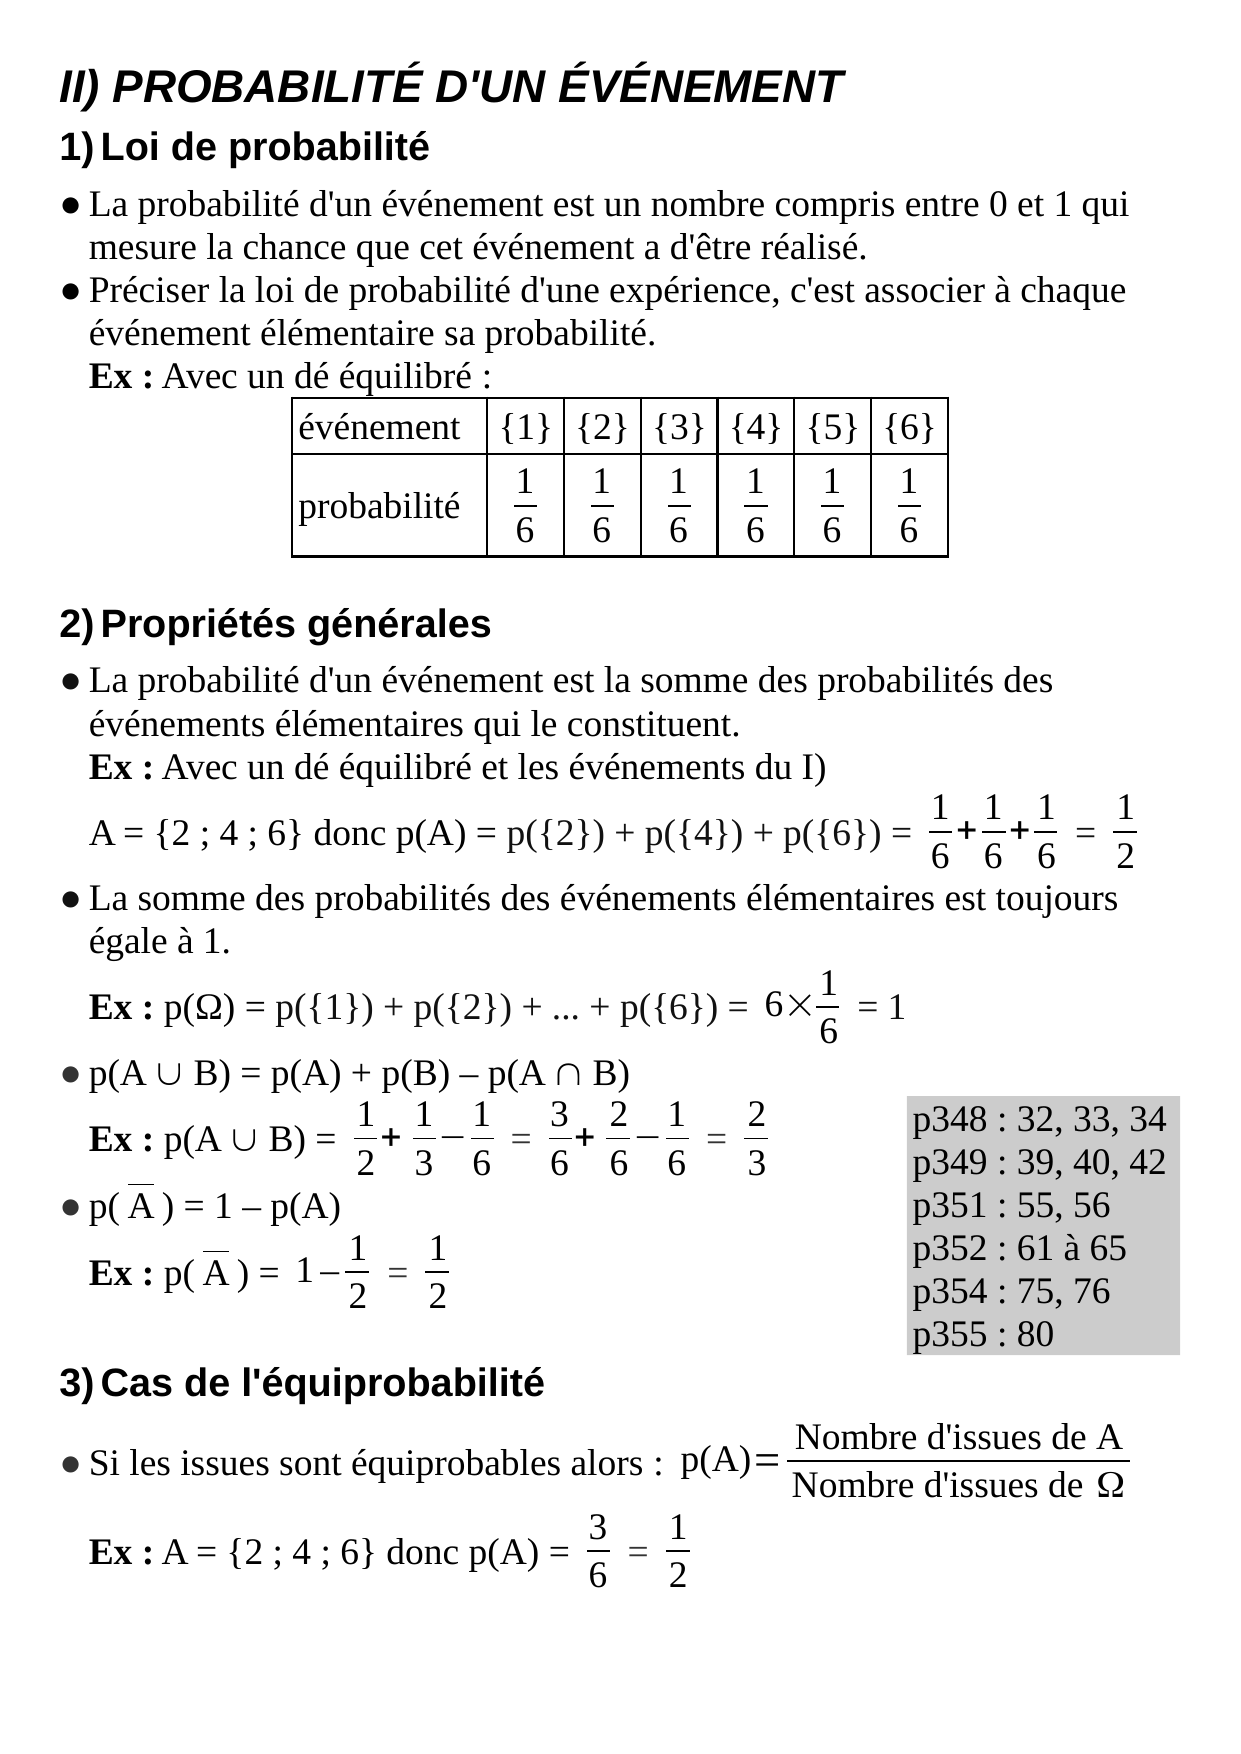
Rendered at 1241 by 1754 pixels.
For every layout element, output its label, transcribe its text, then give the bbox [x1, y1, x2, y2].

list Préciser la loi de probabilité d'une expérience, c'est associer à chaque événement élémentaire sa probabilité. Ex : Avec un dé équilibré : [59, 267, 1181, 397]
list La probabilité d'un événement est la somme des probabilités des événements élémentaires qui le constituent. Ex : Avec un dé équilibré et les événements du I) A = {2 ; 4 ; 6} donc p(A) = p({2}) + p({4}) + p({6}) = = [59, 658, 1181, 876]
list Probabilité d'un événement [59, 59, 1181, 112]
table_cell [719, 455, 793, 555]
table_header {4} [719, 399, 793, 453]
table_header {3} [642, 399, 716, 453]
table_header {5} [795, 399, 870, 453]
table_cell [565, 455, 640, 555]
table_cell [488, 455, 563, 555]
table_header {6} [872, 399, 947, 453]
table_cell [872, 455, 947, 555]
table_header événement [293, 399, 486, 453]
table_header {1} [488, 399, 563, 453]
list Cas de l'équiprobabilité [59, 1359, 1181, 1405]
table_cell [642, 455, 716, 555]
list p() = 1 – p(A) Ex : p() = = [59, 1182, 906, 1316]
list Si les issues sont équiprobables alors : Ex : A = {2 ; 4 ; 6} donc p(A) = = [59, 1417, 1181, 1595]
table_cell [795, 455, 870, 555]
list Propriétés générales [59, 601, 1181, 646]
list La somme des probabilités des événements élémentaires est toujours égale à 1. Ex : p(Ω) = p({1}) + p({2}) + ... + p({6}) = = 1 [59, 876, 1181, 1051]
list p(A ∪ B) = p(A) + p(B) – p(A ∩ B) Ex : p(A ∪ B) = = = [59, 1051, 1181, 1182]
list Loi de probabilité [59, 123, 1181, 169]
list La probabilité d'un événement est un nombre compris entre 0 et 1 qui mesure la chance que cet événement a d'être réalisé. [59, 181, 1181, 267]
table_header {2} [565, 399, 640, 453]
table_cell probabilité [293, 455, 486, 555]
